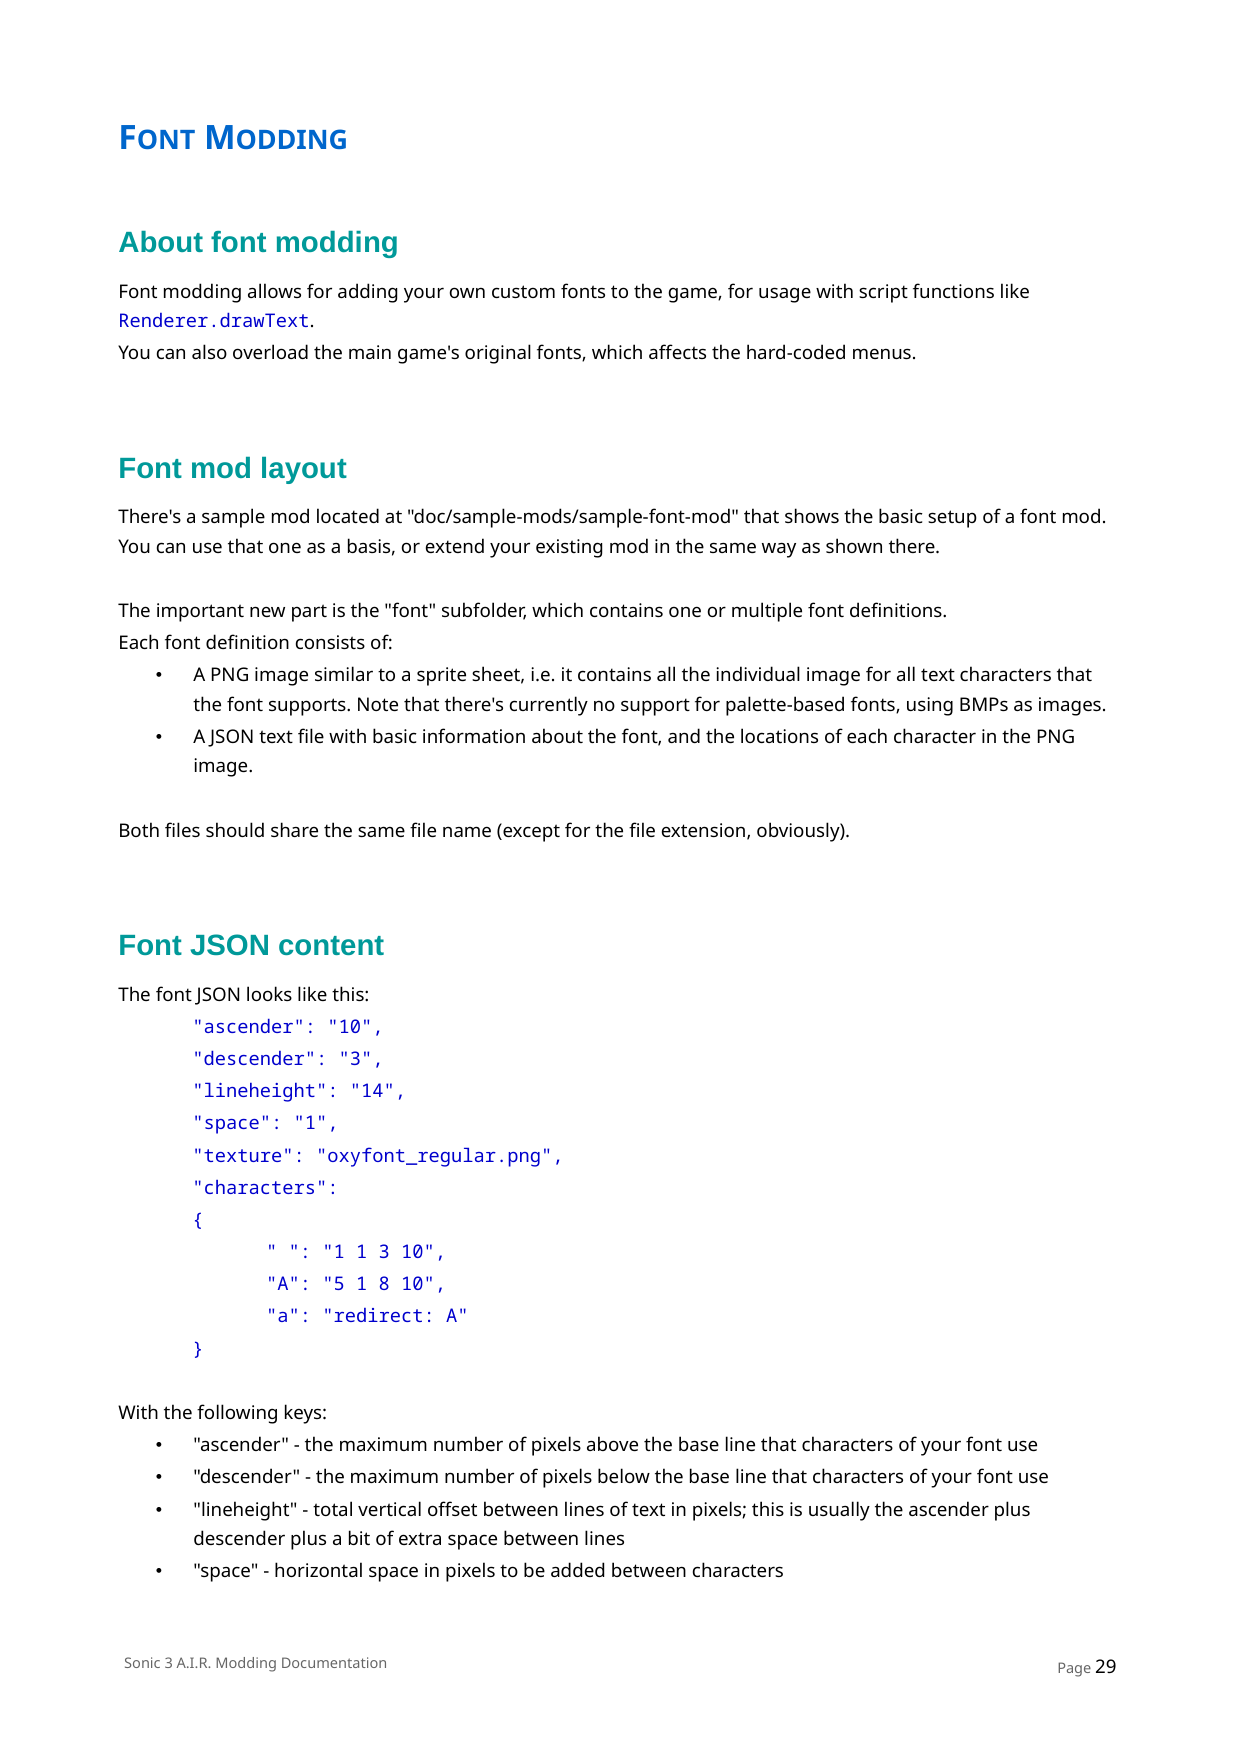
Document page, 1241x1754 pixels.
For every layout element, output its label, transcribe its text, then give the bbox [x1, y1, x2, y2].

list "lineheight" - total vertical offset between lines of text in pixels; this is usually the ascender plus descender plus a bit of extra space between lines [156, 1496, 1122, 1551]
text "lineheight": "14", [118, 1077, 1122, 1103]
text " ": "1 1 3 10", [118, 1238, 1122, 1264]
text There's a sample mod located at "doc/sample-mods/sample-font-mod" that shows the basic setup of a font mod. You can use that one as a basis, or extend your existing mod in the same way as shown there. [118, 504, 1122, 558]
subtitle Font mod layout [118, 451, 1122, 484]
text "texture": "oxyfont_regular.png", [118, 1142, 1122, 1167]
list A JSON text file with basic information about the font, and the locations of each character in the PNG image. [156, 723, 1122, 778]
text Font modding allows for adding your own custom fonts to the game, for usage with script functions like Renderer.drawText. [118, 278, 1122, 333]
list "ascender" - the maximum number of pixels above the base line that characters of your font use [156, 1432, 1122, 1457]
text "characters": [118, 1174, 1122, 1199]
text "space": "1", [118, 1110, 1122, 1135]
text "A": "5 1 8 10", [118, 1271, 1122, 1296]
text { [118, 1206, 1122, 1232]
text "ascender": "10", [118, 1013, 1122, 1039]
text The important new part is the "font" subfolder, which contains one or multiple font definitions. [118, 597, 1122, 623]
subtitle About font modding [118, 225, 1122, 259]
text Both files should share the same file name (except for the file extension, obviously). [118, 817, 1122, 842]
text "a": "redirect: A" [118, 1303, 1122, 1328]
text Each font definition consists of: [118, 629, 1122, 655]
text You can also overload the main game's original fonts, which affects the hard-coded menus. [118, 340, 1122, 365]
text "descender": "3", [118, 1045, 1122, 1071]
subtitle Font JSON content [118, 928, 1122, 962]
subtitle Font Modding [118, 113, 1122, 159]
list A PNG image similar to a sprite sheet, i.e. it contains all the individual image for all text characters that the font supports. Note that there's currently no support for palette-based fonts, using BMPs as images. [156, 662, 1122, 717]
text } [118, 1335, 1122, 1361]
list "space" - horizontal space in pixels to be added between characters [156, 1557, 1122, 1583]
text The font JSON looks like this: [118, 981, 1122, 1006]
text With the following keys: [118, 1399, 1122, 1425]
list "descender" - the maximum number of pixels below the base line that characters of your font use [156, 1464, 1122, 1489]
